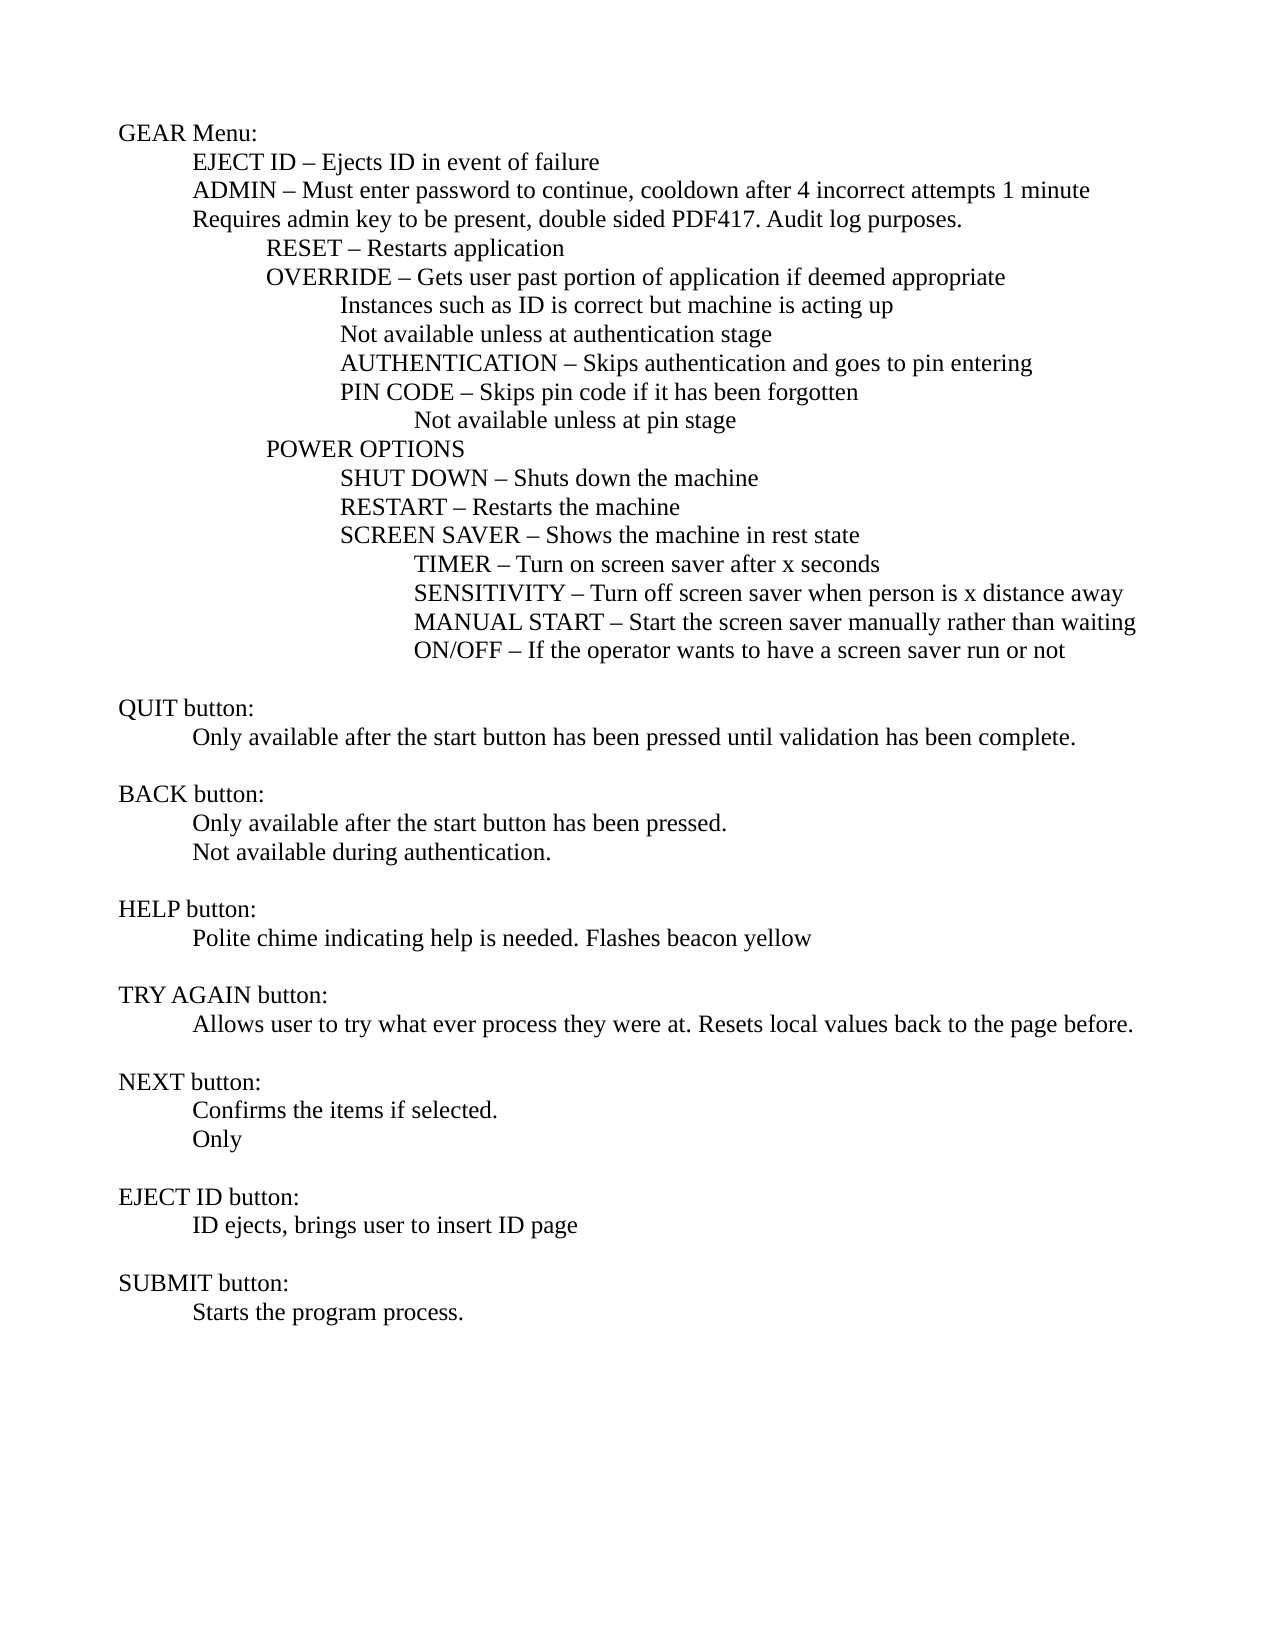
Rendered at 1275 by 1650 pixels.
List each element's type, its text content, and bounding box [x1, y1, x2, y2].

text Allows user to try what ever process they were at. Resets local values back to the page before. [118, 1009, 1157, 1038]
text SCREEN SAVER – Shows the machine in rest state [118, 521, 1157, 549]
text GEAR Menu: [118, 118, 1157, 147]
text Instances such as ID is correct but machine is acting up [118, 291, 1157, 319]
text HELP button: [118, 894, 1157, 923]
text ID ejects, brings user to insert ID page [118, 1211, 1157, 1239]
text RESTART – Restarts the machine [118, 492, 1157, 521]
text EJECT ID button: [118, 1182, 1157, 1211]
text Only [118, 1124, 1157, 1153]
text BACK button: [118, 779, 1157, 808]
text MANUAL START – Start the screen saver manually rather than waiting [118, 607, 1157, 636]
text OVERRIDE – Gets user past portion of application if deemed appropriate [118, 262, 1157, 291]
text Not available unless at pin stage [118, 406, 1157, 434]
text Confirms the items if selected. [118, 1096, 1157, 1124]
text POWER OPTIONS [118, 434, 1157, 463]
text ADMIN – Must enter password to continue, cooldown after 4 incorrect attempts 1 minute [118, 176, 1157, 204]
text Starts the program process. [118, 1297, 1157, 1326]
text Only available after the start button has been pressed. [118, 808, 1157, 837]
text Only available after the start button has been pressed until validation has been complete. [118, 722, 1157, 751]
text PIN CODE – Skips pin code if it has been forgotten [118, 377, 1157, 406]
text RESET – Restarts application [118, 233, 1157, 262]
text Not available unless at authentication stage [118, 319, 1157, 348]
text QUIT button: [118, 693, 1157, 722]
text Not available during authentication. [118, 837, 1157, 866]
text TIMER – Turn on screen saver after x seconds [118, 549, 1157, 578]
text TRY AGAIN button: [118, 981, 1157, 1009]
text AUTHENTICATION – Skips authentication and goes to pin entering [118, 348, 1157, 377]
text EJECT ID – Ejects ID in event of failure [118, 147, 1157, 176]
text SHUT DOWN – Shuts down the machine [118, 463, 1157, 492]
text SENSITIVITY – Turn off screen saver when person is x distance away [118, 578, 1157, 607]
text Requires admin key to be present, double sided PDF417. Audit log purposes. [118, 204, 1157, 233]
text Polite chime indicating help is needed. Flashes beacon yellow [118, 923, 1157, 952]
text SUBMIT button: [118, 1268, 1157, 1297]
text ON/OFF – If the operator wants to have a screen saver run or not [118, 636, 1157, 664]
text NEXT button: [118, 1067, 1157, 1096]
